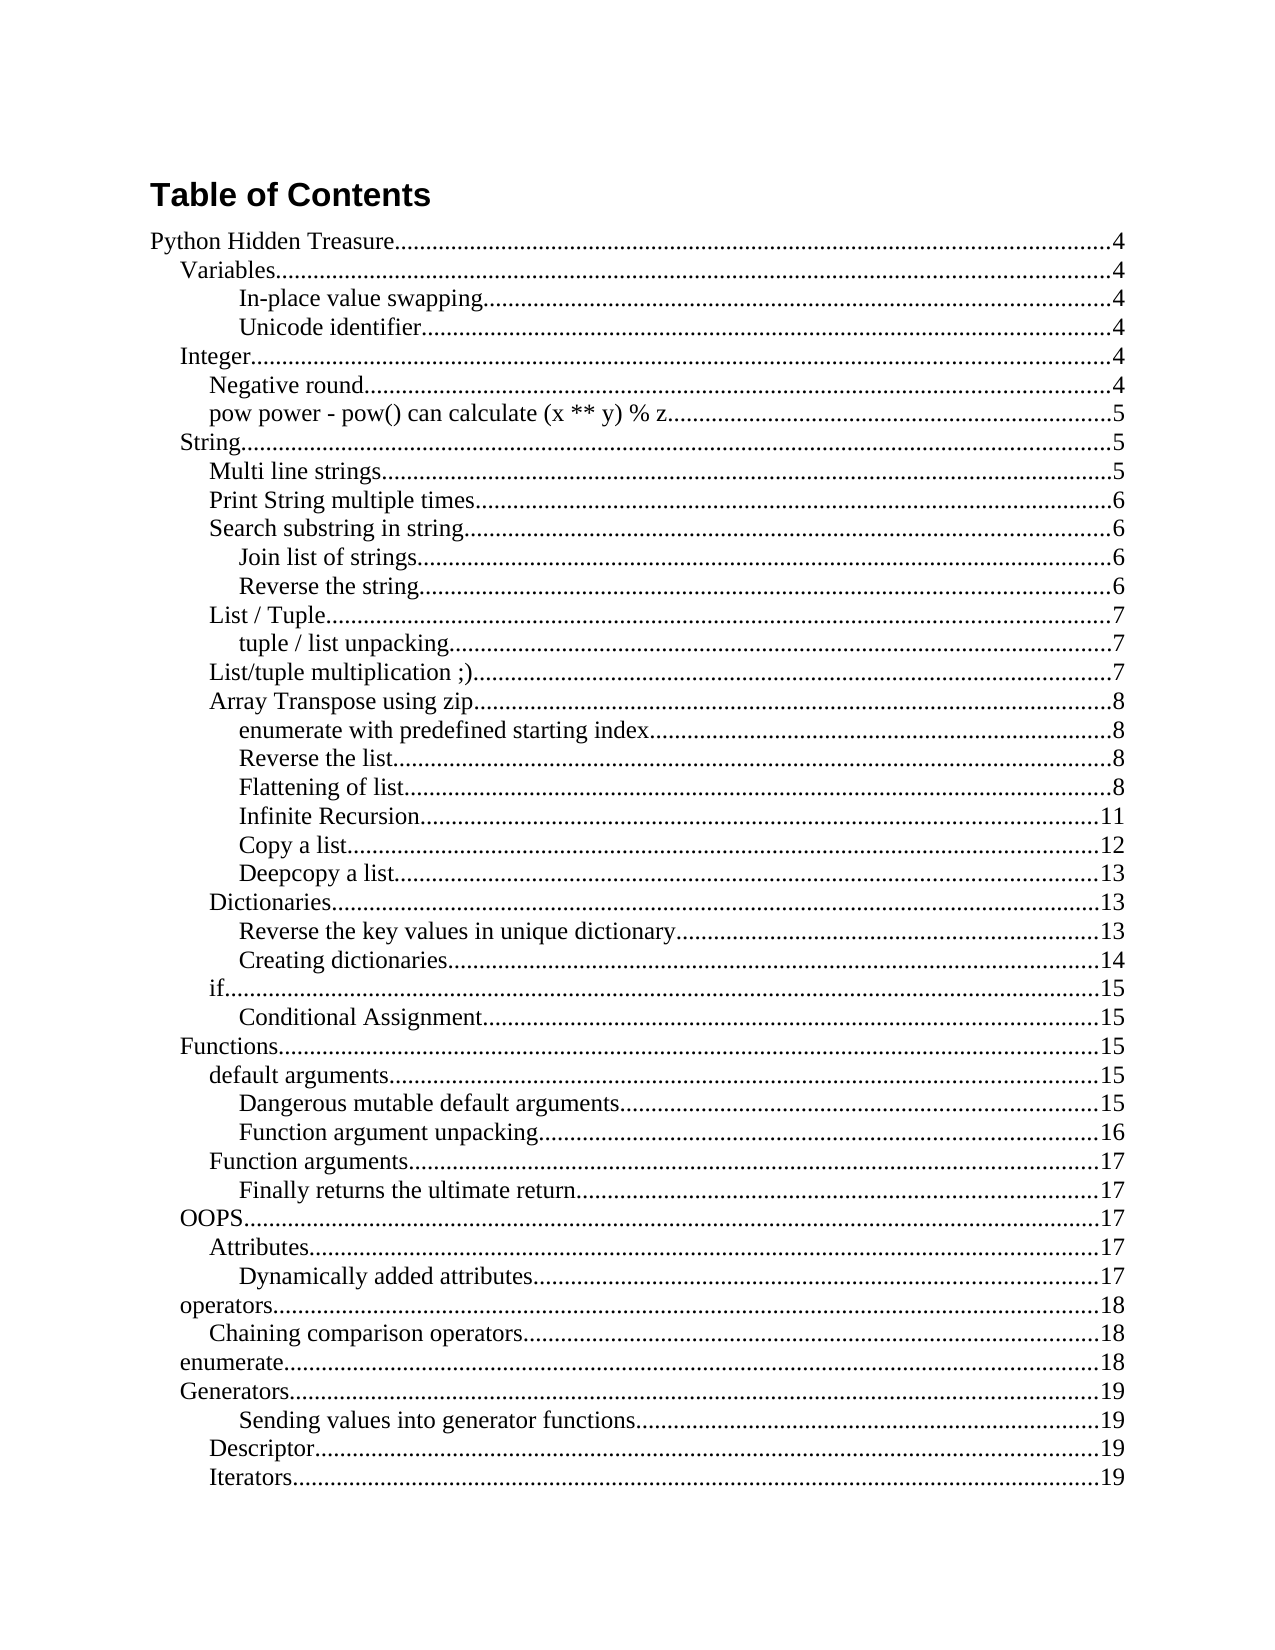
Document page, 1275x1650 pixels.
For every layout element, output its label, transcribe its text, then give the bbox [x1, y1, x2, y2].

text enumerate 18 [179, 1347, 1125, 1376]
text List/tuple multiplication ;) 7 [209, 657, 1125, 686]
text Reverse the string 6 [238, 571, 1125, 600]
text pow power - pow() can calculate (x ** y) % z 5 [209, 398, 1125, 427]
text Conditional Assignment 15 [238, 1002, 1125, 1031]
text Function arguments 17 [209, 1146, 1125, 1175]
text Array Transpose using zip 8 [209, 686, 1125, 715]
text enumerate with predefined starting index 8 [238, 715, 1125, 743]
text Integer 4 [179, 341, 1125, 370]
text Generators 19 [179, 1376, 1125, 1405]
text Sending values into generator functions 19 [238, 1405, 1125, 1433]
text Descriptor 19 [209, 1433, 1125, 1462]
text Dictionaries 13 [209, 887, 1125, 916]
text OOPS 17 [179, 1203, 1125, 1232]
text List / Tuple 7 [209, 600, 1125, 628]
text Functions 15 [179, 1031, 1125, 1060]
text Deepcopy a list 13 [238, 858, 1125, 887]
text Finally returns the ultimate return 17 [238, 1175, 1125, 1203]
text operators 18 [179, 1290, 1125, 1318]
text Attributes 17 [209, 1232, 1125, 1261]
text Flattening of list 8 [238, 772, 1125, 801]
text Negative round 4 [209, 370, 1125, 398]
text Dynamically added attributes 17 [238, 1261, 1125, 1290]
text Print String multiple times 6 [209, 485, 1125, 513]
text Unicode identifier 4 [238, 312, 1125, 341]
text Copy a list 12 [238, 830, 1125, 858]
text Reverse the key values in unique dictionary 13 [238, 916, 1125, 945]
text Creating dictionaries 14 [238, 945, 1125, 973]
text Iterators 19 [209, 1462, 1125, 1491]
text String 5 [179, 427, 1125, 456]
text tuple / list unpacking 7 [238, 628, 1125, 657]
text Multi line strings 5 [209, 456, 1125, 485]
text Variables 4 [179, 255, 1125, 283]
text Join list of strings 6 [238, 542, 1125, 571]
text Reverse the list 8 [238, 743, 1125, 772]
text Python Hidden Treasure 4 [150, 226, 1125, 255]
subtitle Table of Contents [150, 175, 1125, 213]
text if 15 [209, 973, 1125, 1002]
text Function argument unpacking 16 [238, 1117, 1125, 1146]
text Search substring in string 6 [209, 513, 1125, 542]
text Infinite Recursion 11 [238, 801, 1125, 830]
text default arguments 15 [209, 1060, 1125, 1088]
text Chaining comparison operators 18 [209, 1318, 1125, 1347]
text In-place value swapping 4 [238, 283, 1125, 312]
text Dangerous mutable default arguments 15 [238, 1088, 1125, 1117]
